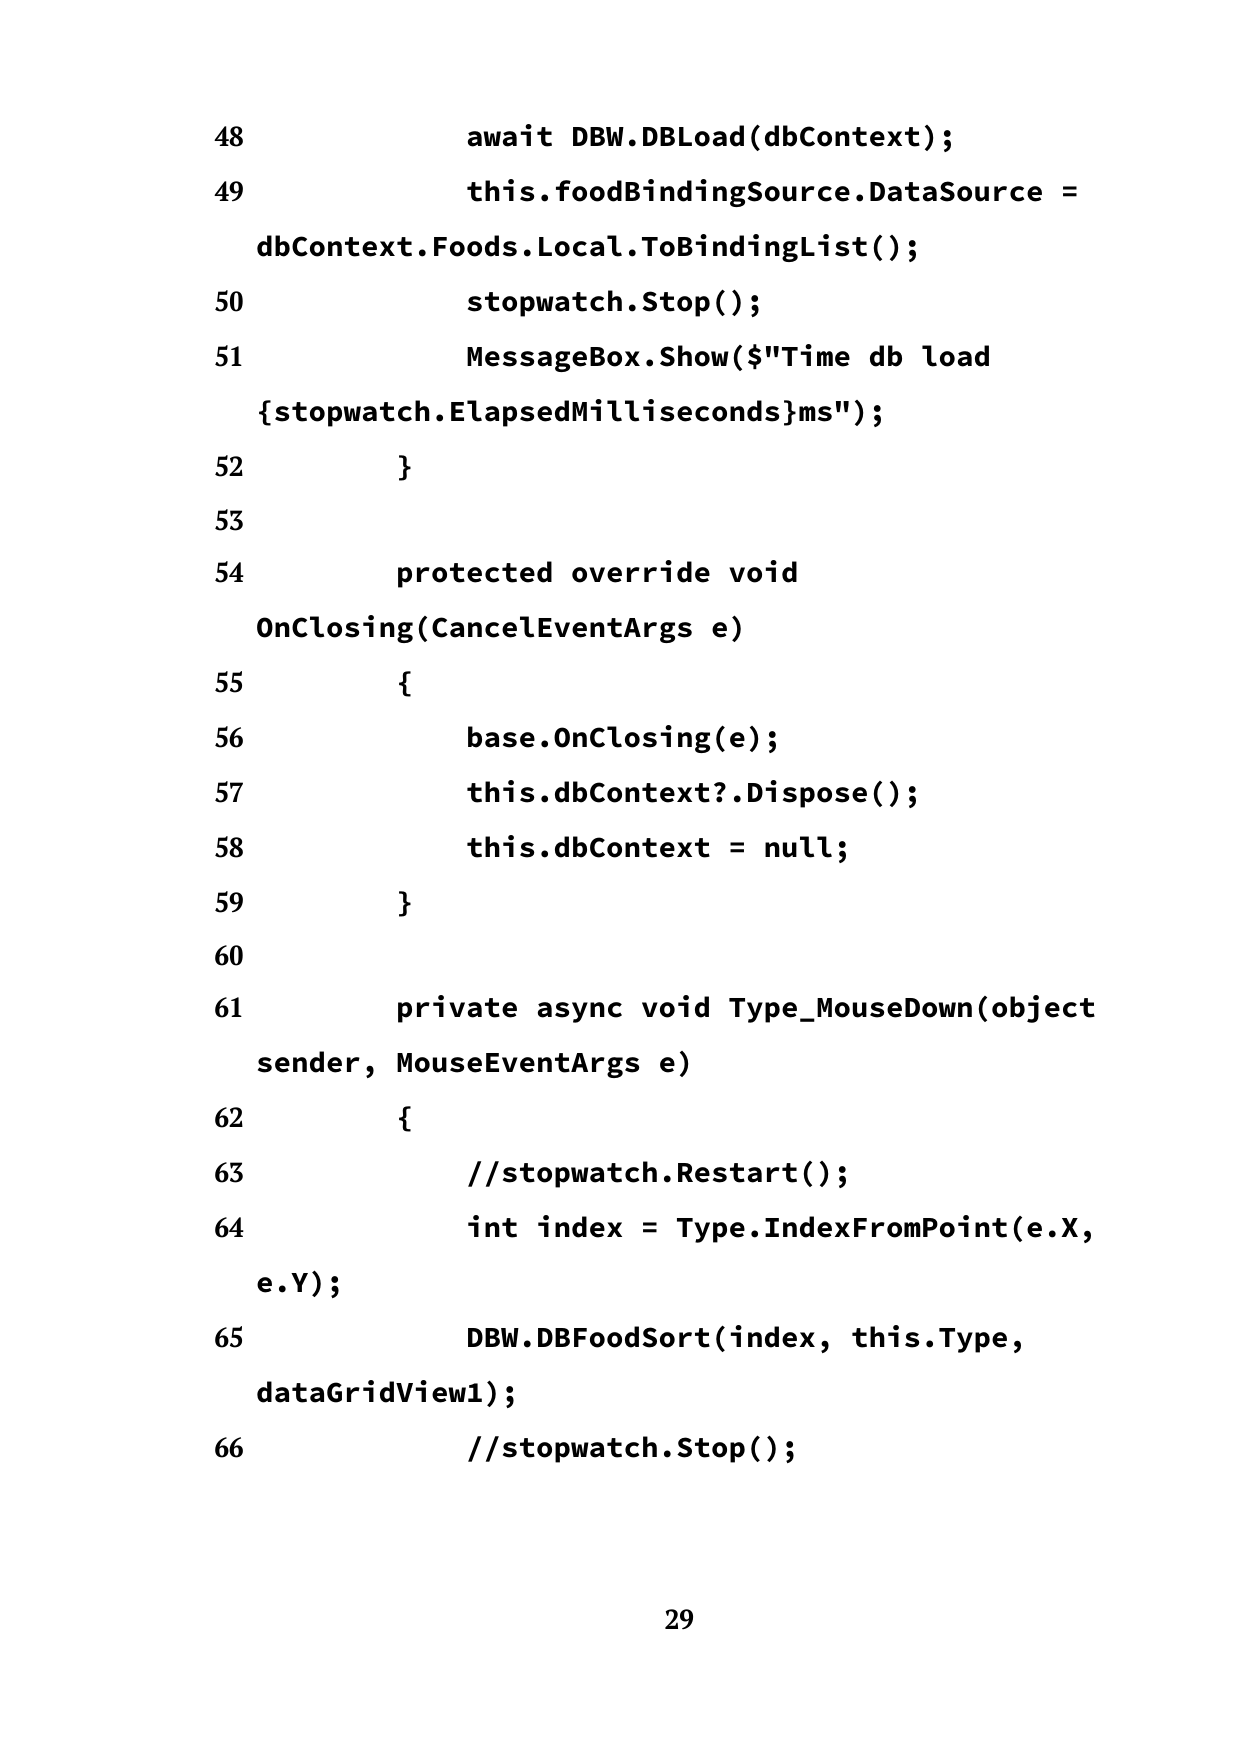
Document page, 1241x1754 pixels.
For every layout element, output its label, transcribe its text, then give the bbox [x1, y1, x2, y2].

list DBW.DBFoodSort(index, this.Type, dataGridView1); [214, 1319, 1181, 1410]
list MessageBox.Show($"Time db load {stopwatch.ElapsedMilliseconds}ms"); [214, 338, 1181, 430]
list private async void Type_MouseDown(object sender, MouseEventArgs e) [214, 989, 1181, 1080]
list { [214, 663, 1181, 700]
list int index = Type.IndexFromPoint(e.X, e.Y); [214, 1209, 1181, 1300]
list { [214, 1099, 1181, 1135]
list } [214, 883, 1181, 920]
list this.dbContext?.Dispose(); [214, 773, 1181, 810]
list base.OnClosing(e); [214, 718, 1181, 755]
list //stopwatch.Stop(); [214, 1429, 1181, 1465]
list } [214, 448, 1181, 485]
list protected override void OnClosing(CancelEventArgs e) [214, 553, 1181, 645]
list //stopwatch.Restart(); [214, 1154, 1181, 1190]
list this.foodBindingSource.DataSource = dbContext.Foods.Local.ToBindingList(); [214, 173, 1181, 265]
list await DBW.DBLoad(dbContext); [214, 118, 1181, 155]
list this.dbContext = null; [214, 828, 1181, 865]
list stopwatch.Stop(); [214, 283, 1181, 320]
